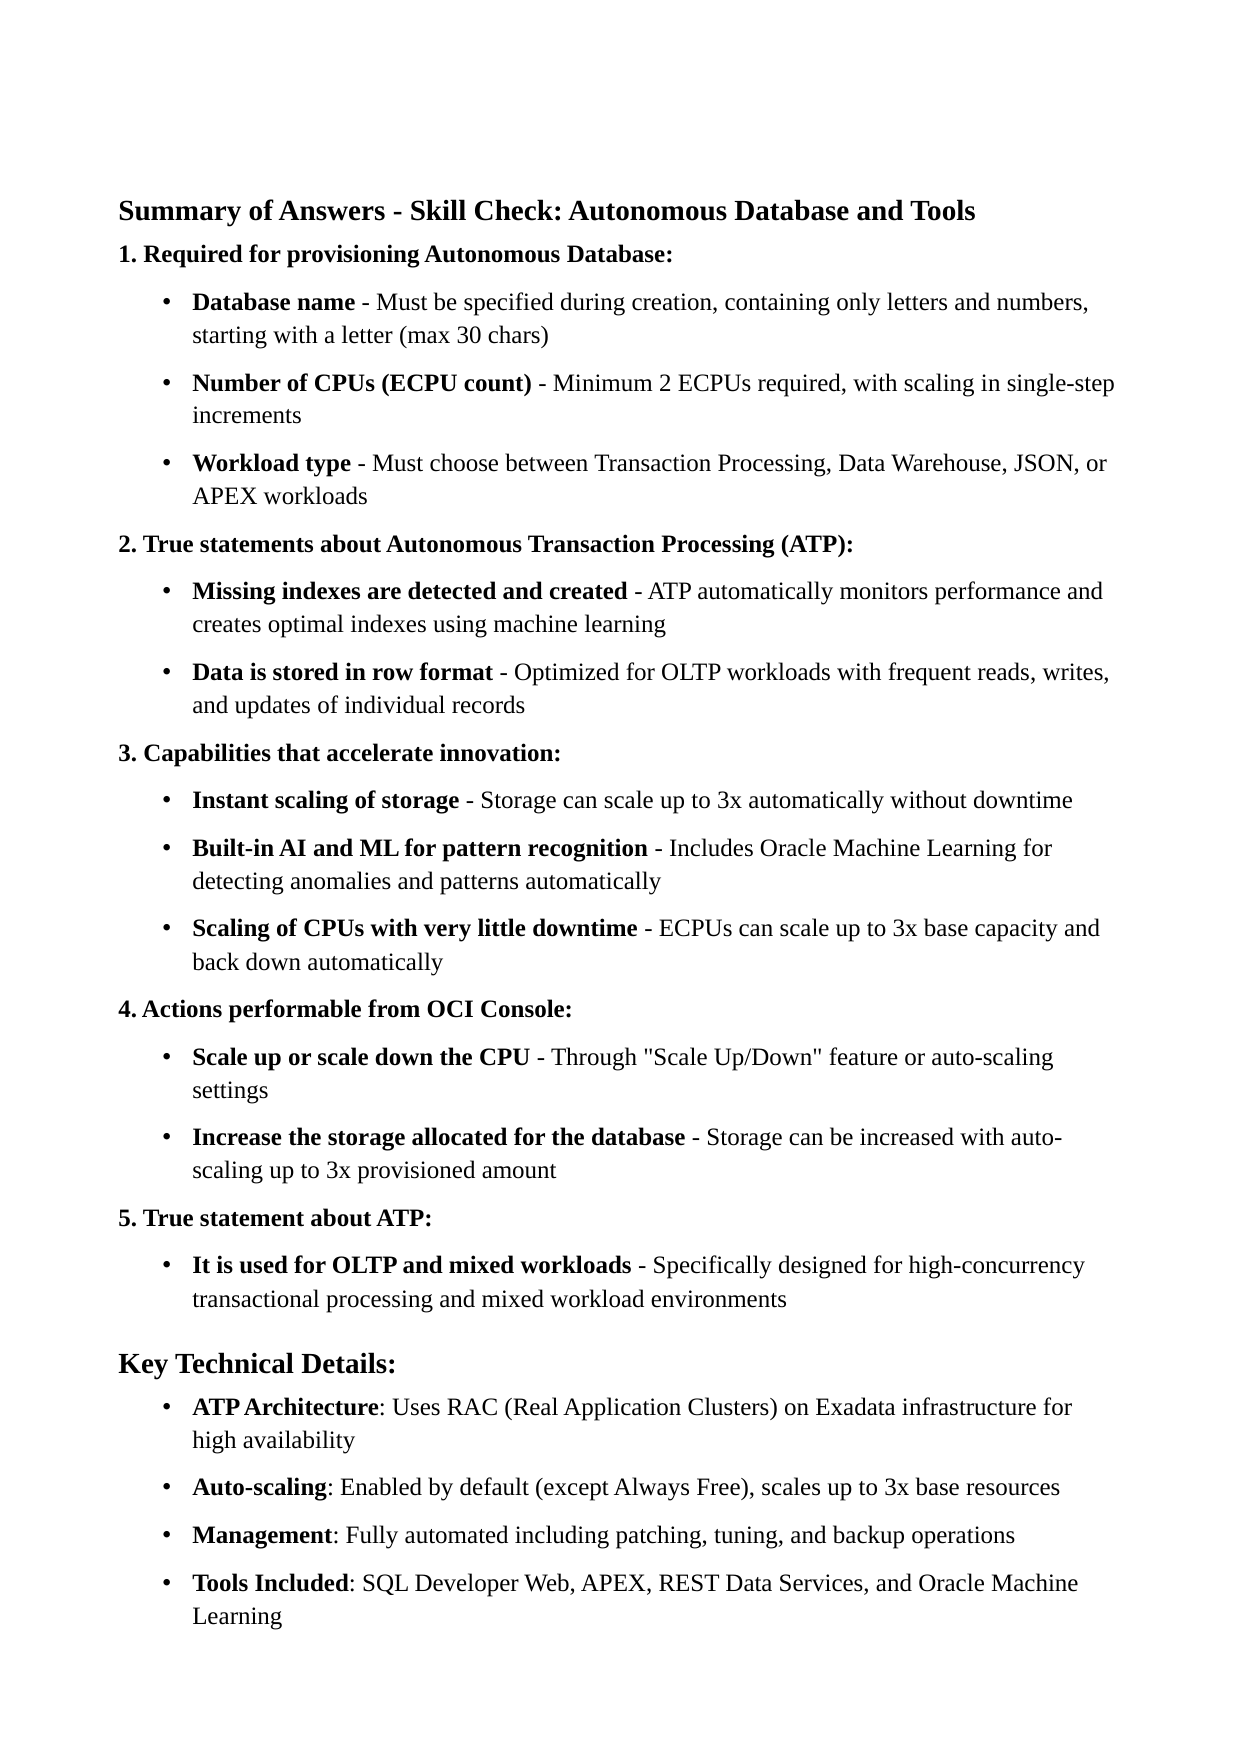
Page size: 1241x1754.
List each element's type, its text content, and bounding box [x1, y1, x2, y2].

subtitle Key Technical Details: [118, 1346, 1122, 1379]
list Instant scaling of storage - Storage can scale up to 3x automatically without downtime [162, 785, 1122, 814]
list Scaling of CPUs with very little downtime - ECPUs can scale up to 3x base capacity and back down automatically [162, 913, 1122, 975]
text 5. True statement about ATP: [118, 1203, 1122, 1232]
list Missing indexes are detected and created - ATP automatically monitors performance and creates optimal indexes using machine learning [162, 576, 1122, 638]
text 2. True statements about Autonomous Transaction Processing (ATP): [118, 529, 1122, 558]
list ATP Architecture: Uses RAC (Real Application Clusters) on Exadata infrastructure for high availability [162, 1392, 1122, 1454]
list It is used for OLTP and mixed workloads - Specifically designed for high-concurrency transactional processing and mixed workload environments [162, 1251, 1122, 1312]
list Data is stored in row format - Optimized for OLTP workloads with frequent reads, writes, and updates of individual records [162, 657, 1122, 719]
text 4. Actions performable from OCI Console: [118, 994, 1122, 1023]
text 1. Required for provisioning Autonomous Database: [118, 239, 1122, 268]
list Auto-scaling: Enabled by default (except Always Free), scales up to 3x base resources [162, 1472, 1122, 1501]
list Increase the storage allocated for the database - Storage can be increased with auto-scaling up to 3x provisioned amount [162, 1122, 1122, 1184]
text 3. Capabilities that accelerate innovation: [118, 738, 1122, 766]
list Management: Fully automated including patching, tuning, and backup operations [162, 1520, 1122, 1549]
list Tools Included: SQL Developer Web, APEX, REST Data Services, and Oracle Machine Learning [162, 1568, 1122, 1629]
list Number of CPUs (ECPU count) - Minimum 2 ECPUs required, with scaling in single-step increments [162, 368, 1122, 429]
list Workload type - Must choose between Transaction Processing, Data Warehouse, JSON, or APEX workloads [162, 448, 1122, 510]
list Built-in AI and ML for pattern recognition - Includes Oracle Machine Learning for detecting anomalies and patterns automatically [162, 833, 1122, 895]
list Database name - Must be specified during creation, containing only letters and numbers, starting with a letter (max 30 chars) [162, 287, 1122, 349]
list Scale up or scale down the CPU - Through "Scale Up/Down" feature or auto-scaling settings [162, 1042, 1122, 1103]
subtitle Summary of Answers - Skill Check: Autonomous Database and Tools [118, 193, 1122, 227]
